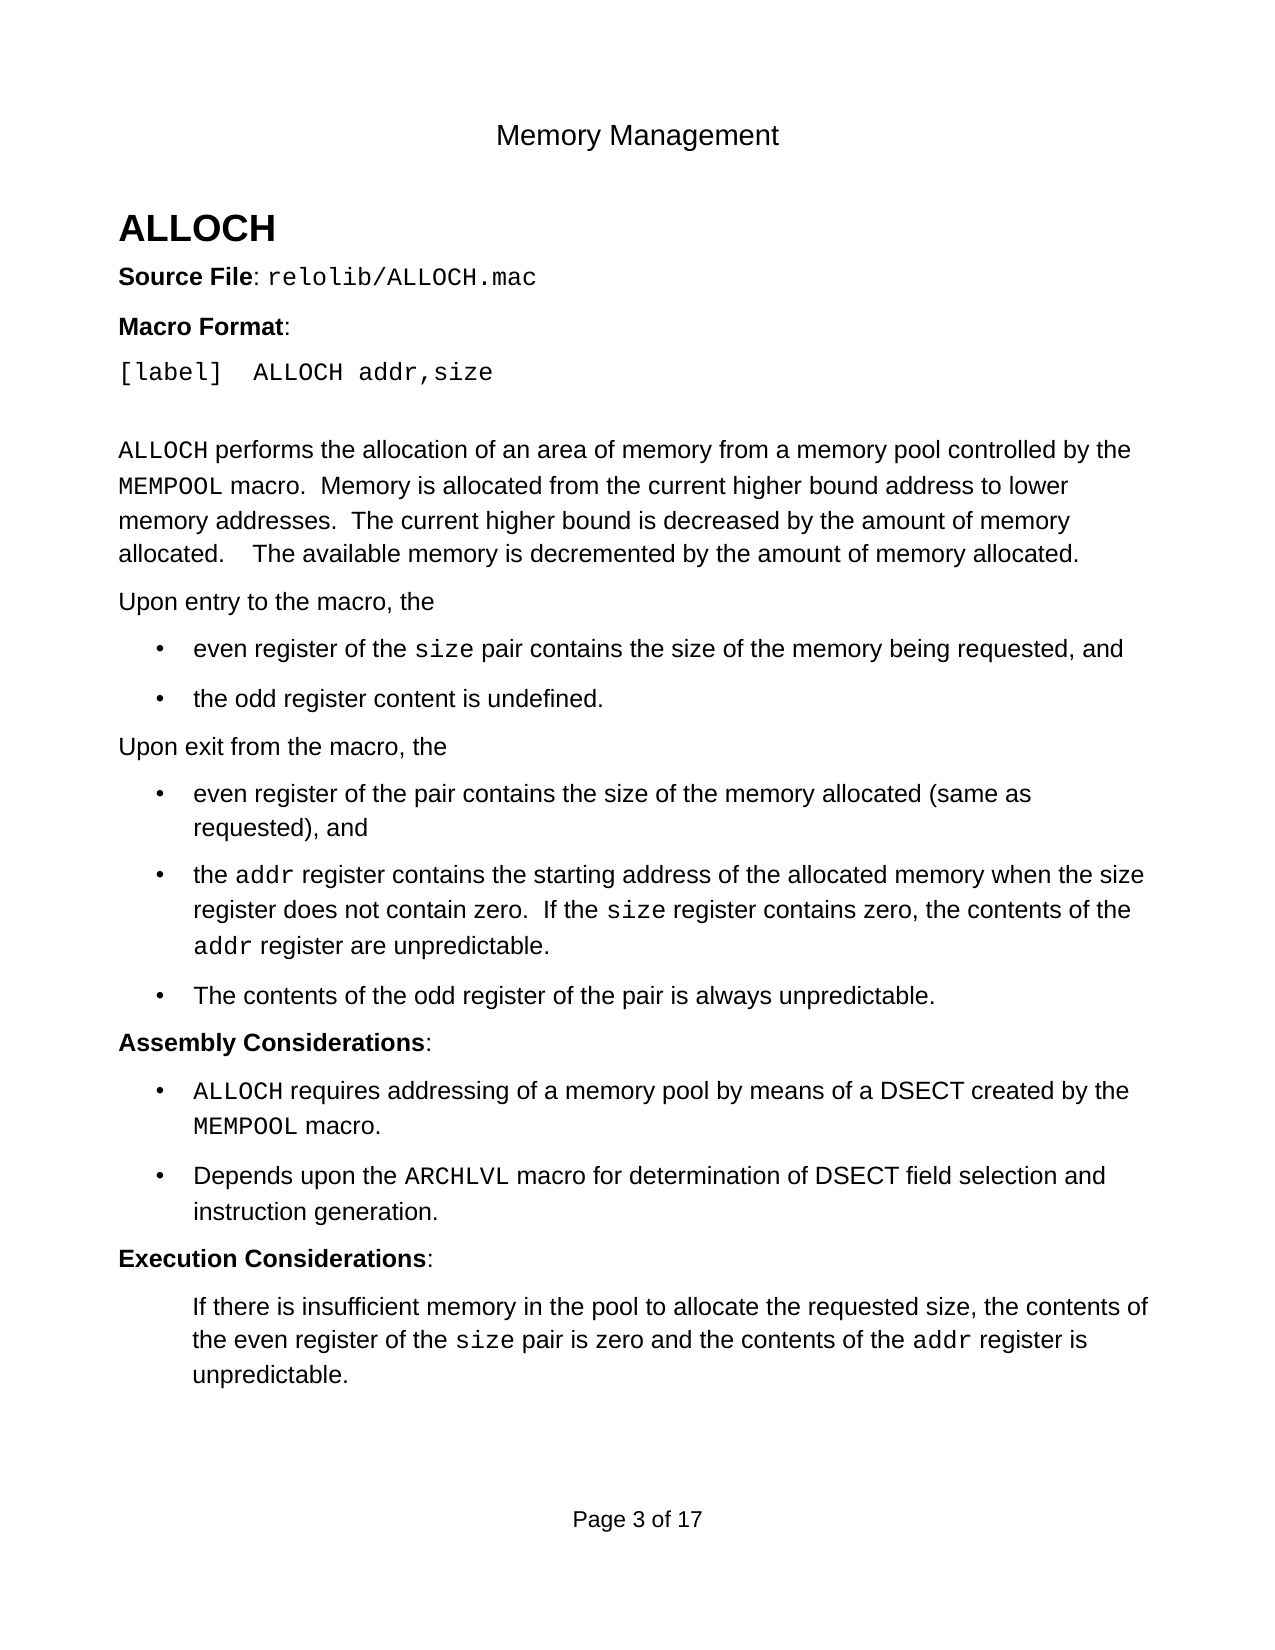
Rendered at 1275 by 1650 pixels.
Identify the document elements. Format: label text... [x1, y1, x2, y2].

text Execution Considerations: [118, 1244, 1157, 1273]
text Assembly Considerations: [118, 1028, 1157, 1057]
list ALLOCH requires addressing of a memory pool by means of a DSECT created by the MEMPOOL macro. [156, 1076, 1157, 1142]
list even register of the size pair contains the size of the memory being requested, and [156, 634, 1157, 665]
text Source File: relolib/ALLOCH.mac [118, 262, 1157, 293]
subtitle ALLOCH [118, 206, 1157, 250]
text Upon exit from the macro, the [118, 732, 1157, 761]
list Depends upon the ARCHLVL macro for determination of DSECT field selection and instruction generation. [156, 1161, 1157, 1225]
list the addr register contains the starting address of the allocated memory when the size register does not contain zero. If the size register contains zero, the contents of the addr register are unpredictable. [156, 860, 1157, 962]
text [label] ALLOCH addr,size [118, 360, 1157, 388]
list The contents of the odd register of the pair is always unpredictable. [156, 981, 1157, 1009]
text If there is insufficient memory in the pool to allocate the requested size, the contents of the even register of the size pair is zero and the contents of the addr register is unpredictable. [192, 1292, 1157, 1389]
text Macro Format: [118, 312, 1157, 341]
list the odd register content is undefined. [156, 684, 1157, 713]
text ALLOCH performs the allocation of an area of memory from a memory pool controlled by the MEMPOOL macro. Memory is allocated from the current higher bound address to lower memory addresses. The current higher bound is decreased by the amount of memory allocated. The available memory is decremented by the amount of memory allocated. [118, 435, 1157, 568]
list even register of the pair contains the size of the memory allocated (same as requested), and [156, 779, 1157, 841]
text Upon entry to the macro, the [118, 586, 1157, 615]
